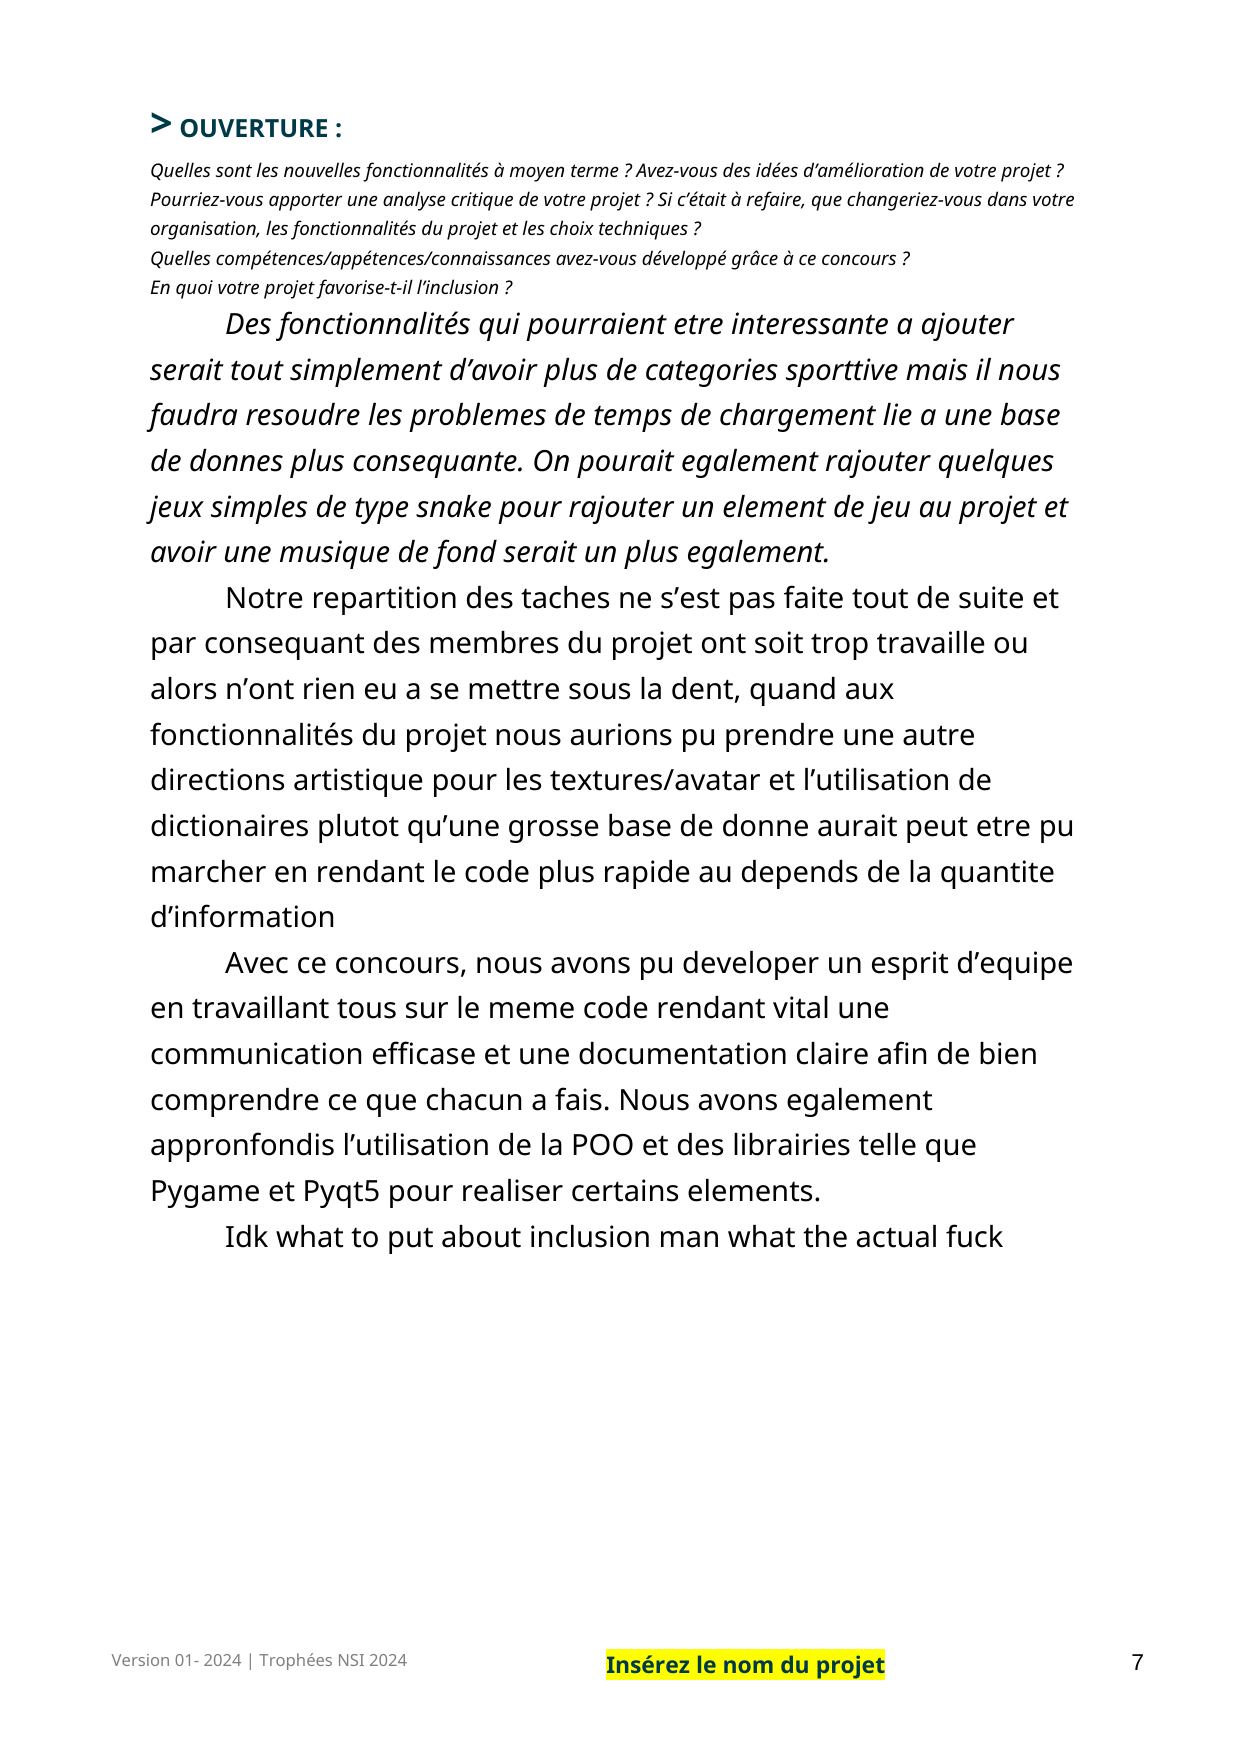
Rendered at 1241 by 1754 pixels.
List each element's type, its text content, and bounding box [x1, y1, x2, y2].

text Notre repartition des taches ne s’est pas faite tout de suite et par consequant des membres du projet ont soit trop travaille ou alors n’ont rien eu a se mettre sous la dent, quand aux fonctionnalités du projet nous aurions pu prendre une autre directions artistique pour les textures/avatar et l’utilisation de dictionaires plutot qu’une grosse base de donne aurait peut etre pu marcher en rendant le code plus rapide au depends de la quantite d’information [150, 577, 1090, 936]
text Quelles compétences/appétences/connaissances avez-vous développé grâce à ce concours ? [150, 245, 1090, 270]
text En quoi votre projet favorise-t-il l’inclusion ? [150, 274, 1090, 300]
text Idk what to put about inclusion man what the actual fuck [150, 1216, 1090, 1256]
text Quelles sont les nouvelles fonctionnalités à moyen terme ? Avez-vous des idées d’amélioration de votre projet ? [150, 157, 1090, 183]
text Avec ce concours, nous avons pu developer un esprit d’equipe en travaillant tous sur le meme code rendant vital une communication efficase et une documentation claire afin de bien comprendre ce que chacun a fais. Nous avons egalement appronfondis l’utilisation de la POO et des librairies telle que Pygame et Pyqt5 pour realiser certains elements. [150, 942, 1090, 1210]
text Des fonctionnalités qui pourraient etre interessante a ajouter serait tout simplement d’avoir plus de categories sporttive mais il nous faudra resoudre les problemes de temps de chargement lie a une base de donnes plus consequante. On pourait egalement rajouter quelques jeux simples de type snake pour rajouter un element de jeu au projet et avoir une musique de fond serait un plus egalement. [150, 303, 1090, 571]
text > OUVERTURE : [150, 95, 1090, 149]
text Pourriez-vous apporter une analyse critique de votre projet ? Si c’était à refaire, que changeriez-vous dans votre organisation, les fonctionnalités du projet et les choix techniques ? [150, 186, 1090, 241]
